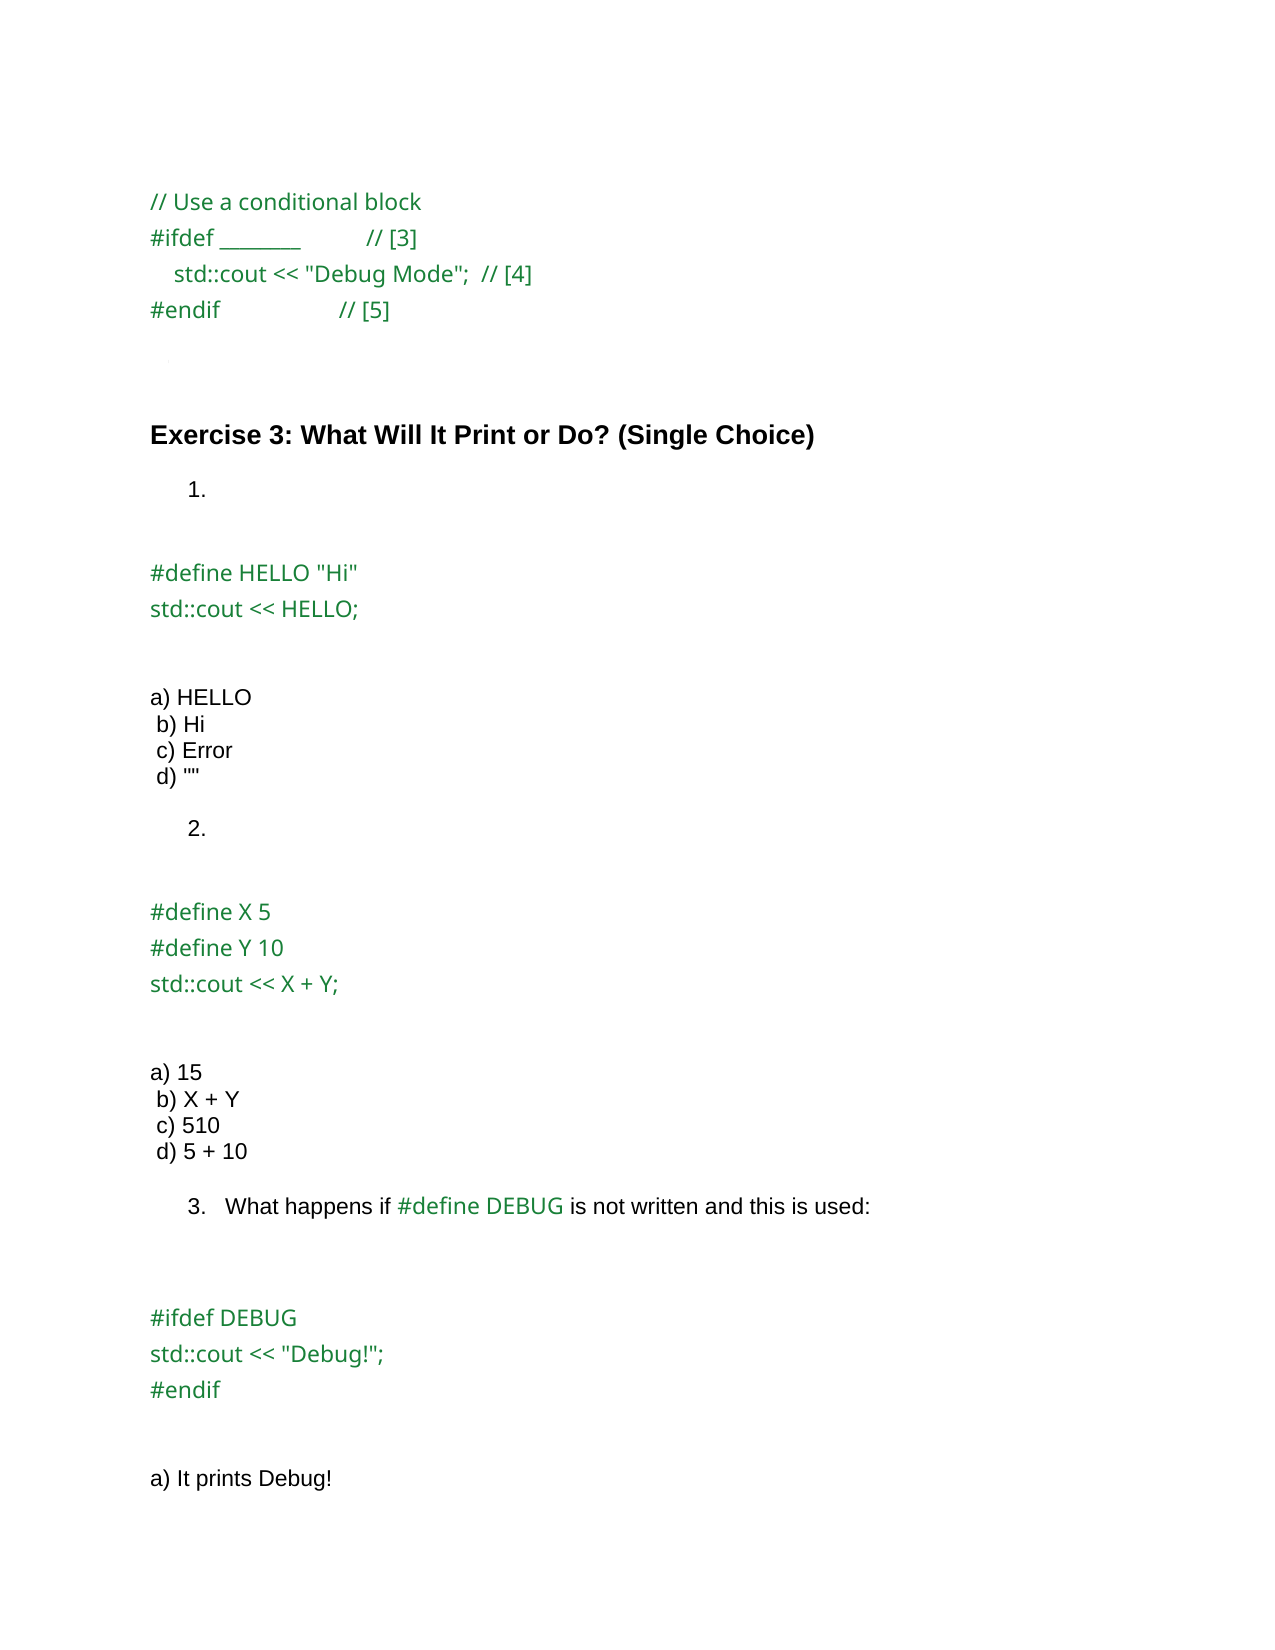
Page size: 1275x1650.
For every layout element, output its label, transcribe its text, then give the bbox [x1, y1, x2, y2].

text #endif // [5] [150, 294, 1125, 325]
text #define Y 10 [150, 932, 1125, 963]
text std::cout << "Debug!"; [150, 1338, 1125, 1369]
text std::cout << X + Y; [150, 968, 1125, 999]
subtitle Exercise 3: What Will It Print or Do? (Single Choice) [150, 419, 1125, 451]
text #ifdef DEBUG [150, 1302, 1125, 1334]
text a) 15 b) X + Y c) 510 d) 5 + 10 [150, 1059, 1125, 1164]
text #define HELLO "Hi" [150, 557, 1125, 588]
text std::cout << "Debug Mode"; // [4] [150, 258, 1125, 289]
text #define X 5 [150, 896, 1125, 927]
text a) HELLO b) Hi c) Error d) "" [150, 684, 1125, 789]
text std::cout << HELLO; [150, 593, 1125, 624]
list What happens if #define DEBUG is not written and this is used: [187, 1189, 1125, 1247]
text #ifdef ________ // [3] [150, 222, 1125, 253]
text // Use a conditional block [150, 186, 1125, 217]
text #endif [150, 1374, 1125, 1406]
text a) It prints Debug! [150, 1465, 1125, 1492]
